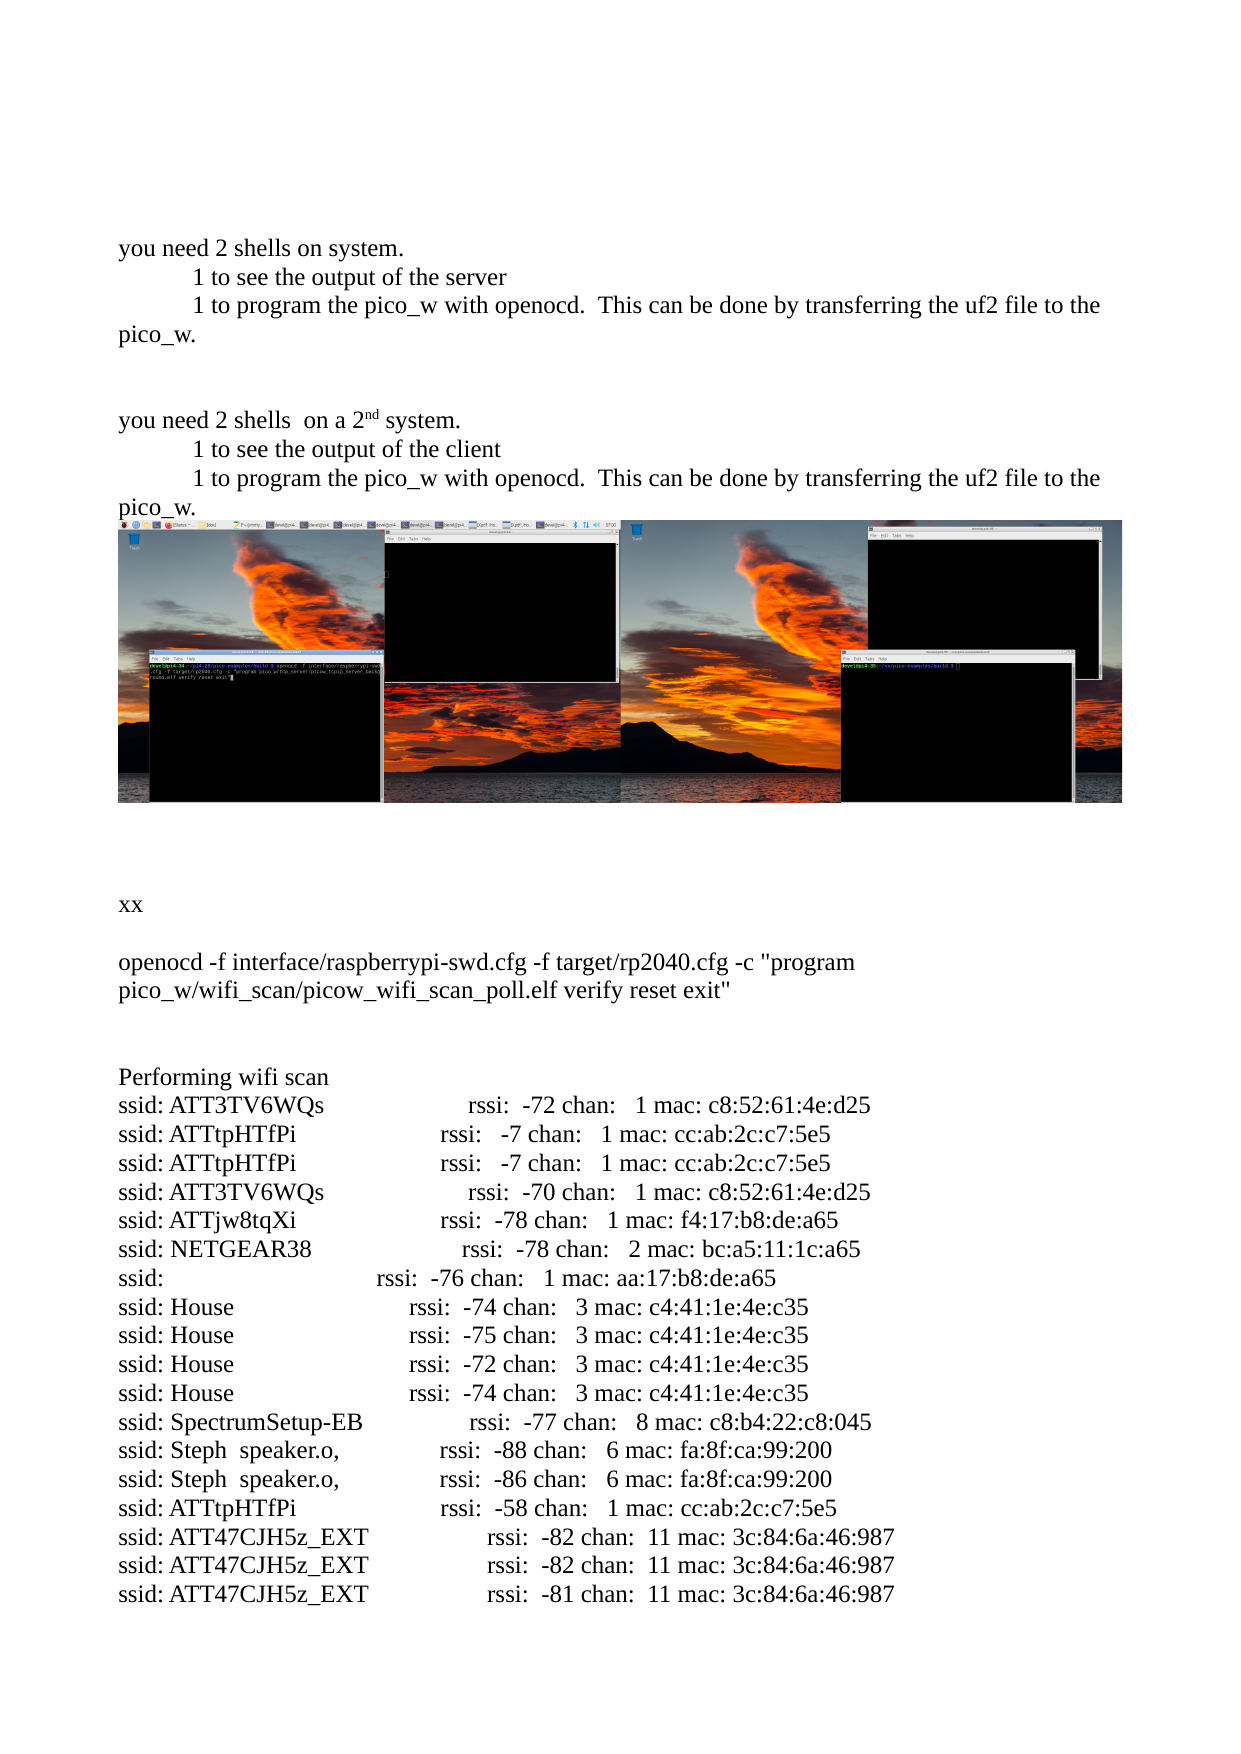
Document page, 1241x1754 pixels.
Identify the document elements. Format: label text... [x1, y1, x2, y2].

text ssid: House rssi: -75 chan: 3 mac: c4:41:1e:4e:c35 [118, 1320, 1122, 1349]
text ssid: ATT47CJH5z_EXT rssi: -82 chan: 11 mac: 3c:84:6a:46:987 [118, 1522, 1122, 1550]
text ssid: House rssi: -74 chan: 3 mac: c4:41:1e:4e:c35 [118, 1292, 1122, 1320]
text you need 2 shells on system. [118, 233, 1122, 262]
text ssid: rssi: -76 chan: 1 mac: aa:17:b8:de:a65 [118, 1263, 1122, 1292]
text ssid: ATT47CJH5z_EXT rssi: -81 chan: 11 mac: 3c:84:6a:46:987 [118, 1579, 1122, 1608]
text xx [118, 889, 1122, 918]
text 1 to see the output of the server [118, 262, 1122, 291]
text ssid: ATTtpHTfPi rssi: -7 chan: 1 mac: cc:ab:2c:c7:5e5 [118, 1148, 1122, 1177]
text 1 to program the pico_w with openocd. This can be done by transferring the uf2 file to the pico_w. [118, 291, 1122, 348]
text 1 to program the pico_w with openocd. This can be done by transferring the uf2 file to the pico_w. [118, 463, 1122, 520]
text ssid: Steph speaker.o, rssi: -88 chan: 6 mac: fa:8f:ca:99:200 [118, 1435, 1122, 1464]
text ssid: House rssi: -72 chan: 3 mac: c4:41:1e:4e:c35 [118, 1349, 1122, 1378]
text ssid: ATT3TV6WQs rssi: -72 chan: 1 mac: c8:52:61:4e:d25 [118, 1090, 1122, 1119]
text ssid: ATTtpHTfPi rssi: -58 chan: 1 mac: cc:ab:2c:c7:5e5 [118, 1493, 1122, 1522]
picture [118, 520, 1123, 803]
text openocd -f interface/raspberrypi-swd.cfg -f target/rp2040.cfg -c "program pico_w/wifi_scan/picow_wifi_scan_poll.elf verify reset exit" [118, 947, 1122, 1004]
text ssid: ATTjw8tqXi rssi: -78 chan: 1 mac: f4:17:b8:de:a65 [118, 1205, 1122, 1234]
text ssid: Steph speaker.o, rssi: -86 chan: 6 mac: fa:8f:ca:99:200 [118, 1464, 1122, 1493]
text ssid: ATT47CJH5z_EXT rssi: -82 chan: 11 mac: 3c:84:6a:46:987 [118, 1550, 1122, 1579]
text ssid: ATTtpHTfPi rssi: -7 chan: 1 mac: cc:ab:2c:c7:5e5 [118, 1119, 1122, 1148]
text you need 2 shells on a 2nd system. [118, 406, 1122, 434]
text ssid: SpectrumSetup-EB rssi: -77 chan: 8 mac: c8:b4:22:c8:045 [118, 1407, 1122, 1435]
text Performing wifi scan [118, 1062, 1122, 1090]
text ssid: ATT3TV6WQs rssi: -70 chan: 1 mac: c8:52:61:4e:d25 [118, 1177, 1122, 1205]
text ssid: House rssi: -74 chan: 3 mac: c4:41:1e:4e:c35 [118, 1378, 1122, 1407]
text ssid: NETGEAR38 rssi: -78 chan: 2 mac: bc:a5:11:1c:a65 [118, 1234, 1122, 1263]
text 1 to see the output of the client [118, 434, 1122, 463]
